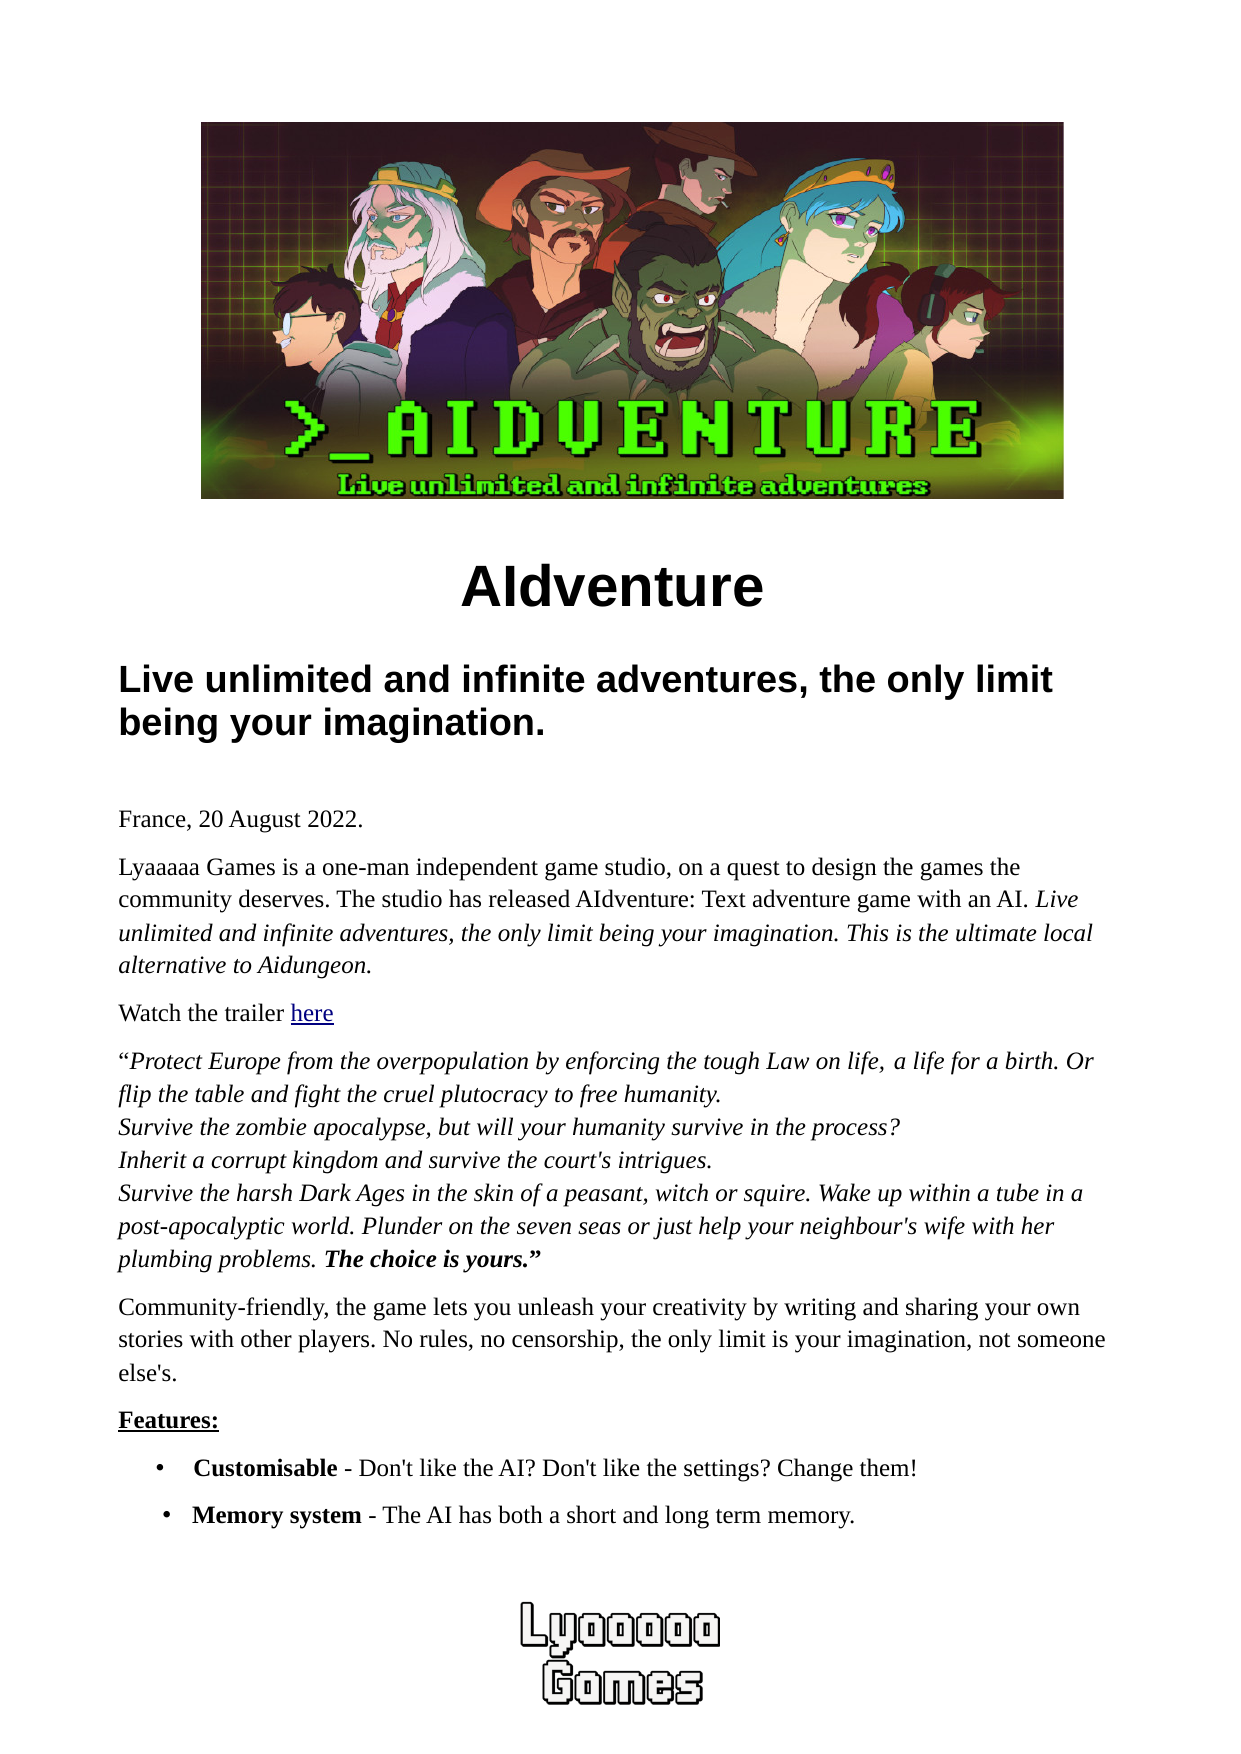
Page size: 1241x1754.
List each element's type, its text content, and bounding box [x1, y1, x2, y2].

title AIdventure [118, 552, 1122, 619]
list Memory system - The AI has both a short and long term memory. [162, 1500, 1122, 1529]
text Community-friendly, the game lets you unleash your creativity by writing and sharing your own stories with other players. No rules, no censorship, the only limit is your imagination, not someone else's. [118, 1292, 1122, 1386]
subtitle Live unlimited and infinite adventures, the only limit being your imagination. [118, 657, 1122, 744]
list Customisable - Don't like the AI? Don't like the settings? Change them! [156, 1453, 1122, 1482]
text Watch the trailer here [118, 998, 1122, 1027]
picture [201, 122, 1064, 499]
text France, 20 August 2022. [118, 804, 1122, 833]
picture [520, 1592, 720, 1715]
text Features: [118, 1405, 1122, 1434]
text Lyaaaaa Games is a one-man independent game studio, on a quest to design the games the community deserves. The studio has released AIdventure: Text adventure game with an AI. Live unlimited and infinite adventures, the only limit being your imagination. This is the ultimate local alternative to Aidungeon. [118, 852, 1122, 979]
text “Protect Europe from the overpopulation by enforcing the tough Law on life, a life for a birth. Or flip the table and fight the cruel plutocracy to free humanity. Survive the zombie apocalypse, but will your humanity survive in the process? Inherit a corrupt kingdom and survive the court's intrigues. Survive the harsh Dark Ages in the skin of a peasant, witch or squire. Wake up within a tube in a post-apocalyptic world. Plunder on the seven seas or just help your neighbour's wife with her plumbing problems. The choice is yours.” [118, 1046, 1122, 1273]
